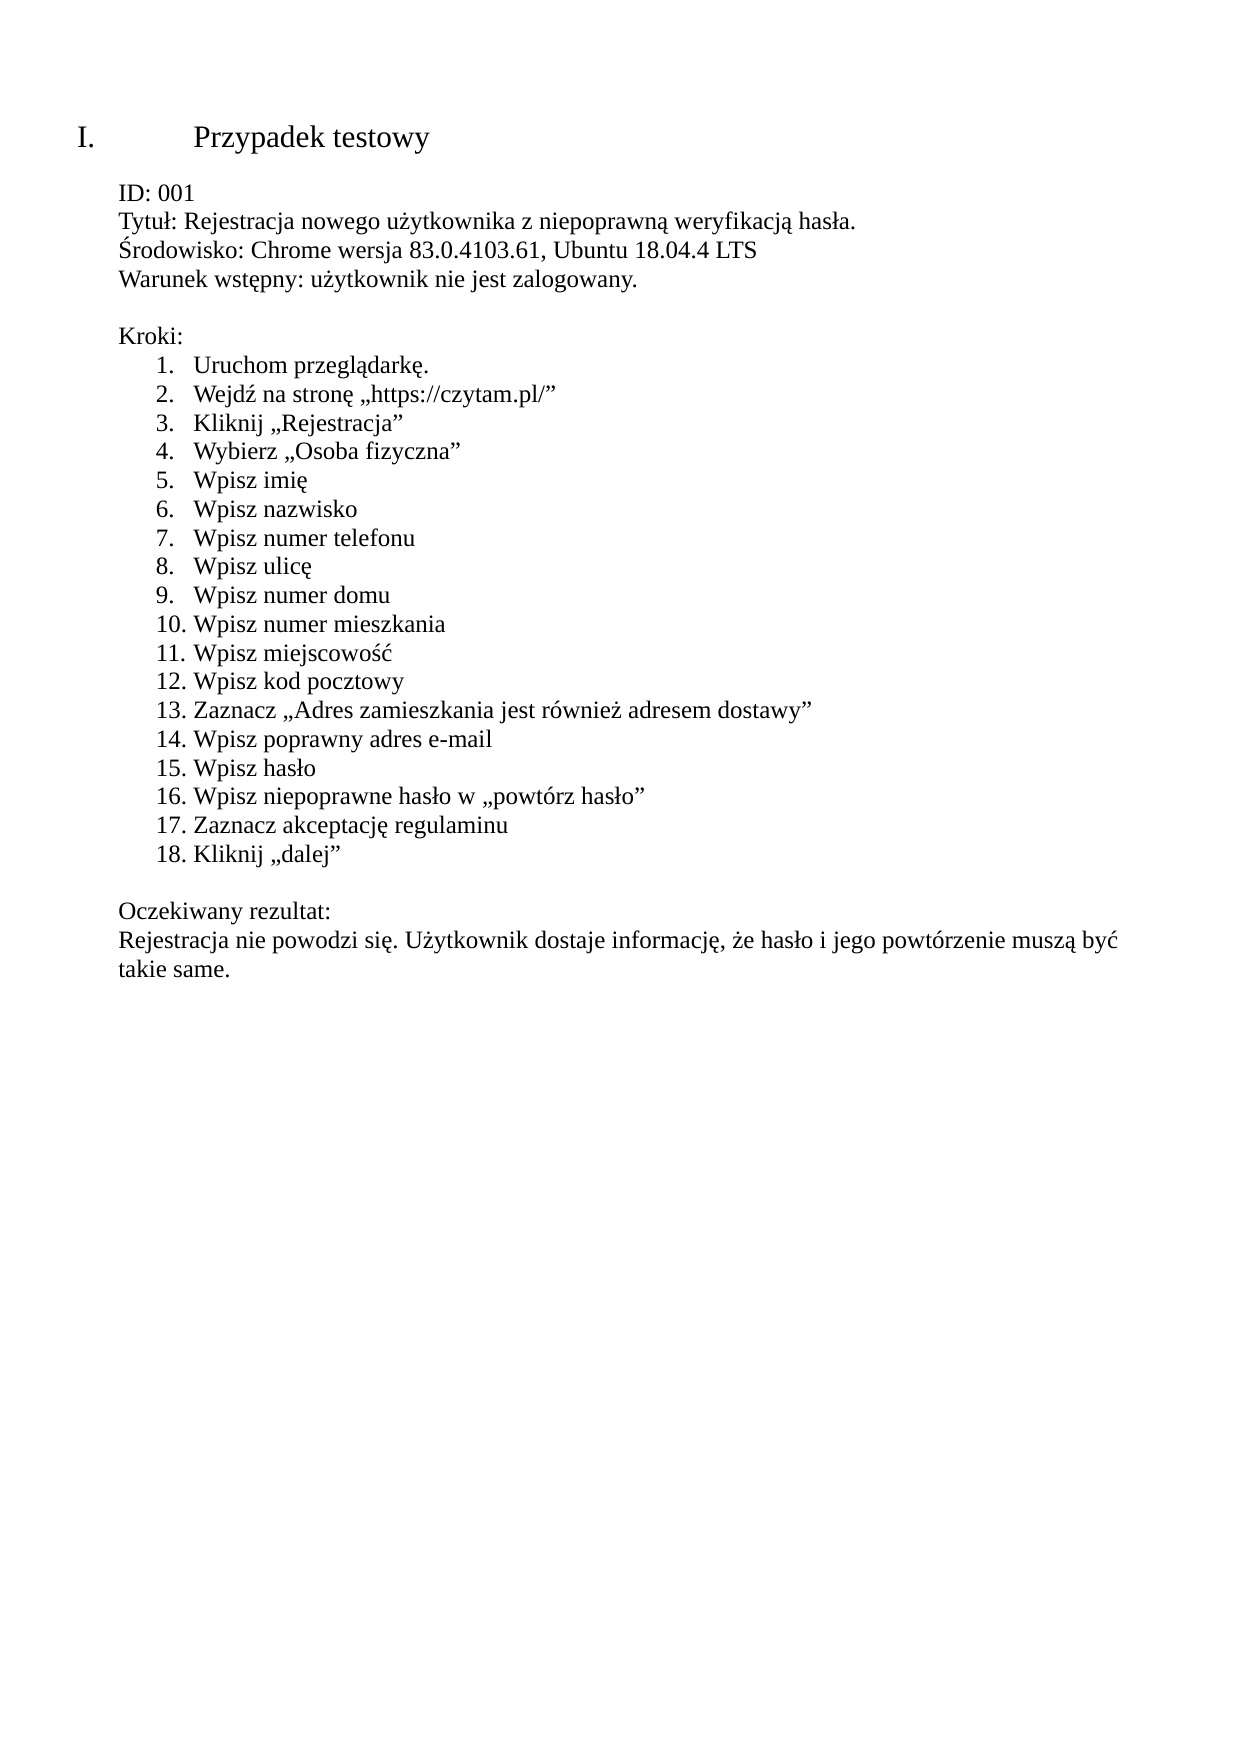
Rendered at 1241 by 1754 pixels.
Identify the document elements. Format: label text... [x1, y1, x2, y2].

list Wybierz „Osoba fizyczna” [156, 436, 1122, 465]
list Przypadek testowy [77, 118, 1122, 154]
list Kliknij „dalej” [156, 839, 1122, 868]
list Wpisz hasło [156, 753, 1122, 781]
list Zaznacz akceptację regulaminu [156, 810, 1122, 839]
text Rejestracja nie powodzi się. Użytkownik dostaje informację, że hasło i jego powtórzenie muszą być takie same. [118, 925, 1122, 983]
list Wpisz nazwisko [156, 494, 1122, 523]
text Oczekiwany rezultat: [118, 896, 1122, 925]
text Kroki: [118, 321, 1122, 350]
list Wpisz ulicę [156, 551, 1122, 580]
text Warunek wstępny: użytkownik nie jest zalogowany. [118, 264, 1122, 293]
list Wpisz numer mieszkania [156, 609, 1122, 638]
list Kliknij „Rejestracja” [156, 408, 1122, 436]
list Wpisz numer domu [156, 580, 1122, 609]
list Wpisz miejscowość [156, 638, 1122, 666]
list Zaznacz „Adres zamieszkania jest również adresem dostawy” [156, 695, 1122, 724]
list Uruchom przeglądarkę. [156, 350, 1122, 379]
text ID: 001 [118, 178, 1122, 206]
list Wpisz poprawny adres e-mail [156, 724, 1122, 753]
text Tytuł: Rejestracja nowego użytkownika z niepoprawną weryfikacją hasła. [118, 206, 1122, 235]
list Wpisz kod pocztowy [156, 666, 1122, 695]
text Środowisko: Chrome wersja 83.0.4103.61, Ubuntu 18.04.4 LTS [118, 235, 1122, 264]
list Wpisz niepoprawne hasło w „powtórz hasło” [156, 781, 1122, 810]
list Wejdź na stronę „https://czytam.pl/” [156, 379, 1122, 408]
list Wpisz imię [156, 465, 1122, 494]
list Wpisz numer telefonu [156, 523, 1122, 551]
